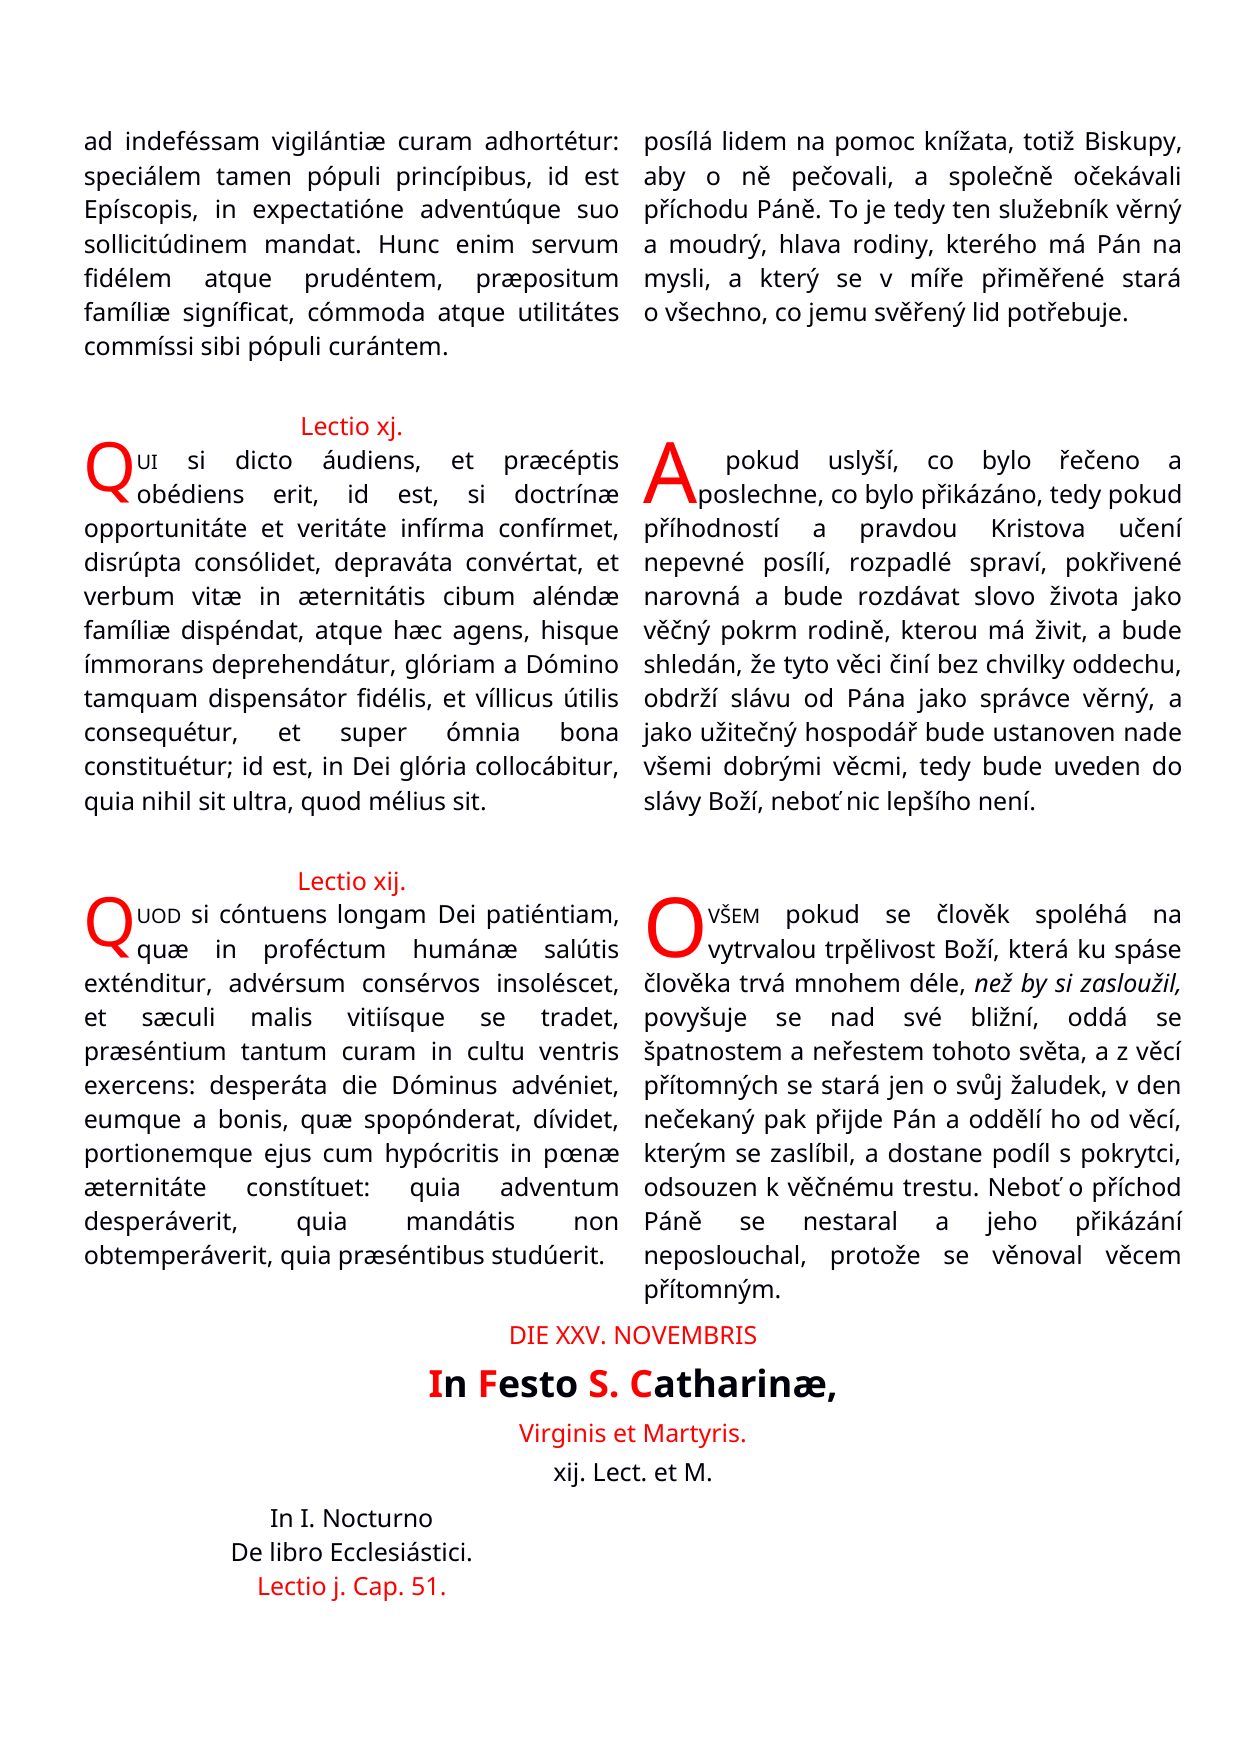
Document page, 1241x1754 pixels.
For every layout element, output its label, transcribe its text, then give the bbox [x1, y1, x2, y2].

table_cell ad indeféssam vigilántiæ curam adhortétur: speciálem tamen pópuli princípibus, id est Epíscopis, in expectatióne adventúque suo sollicitúdinem mandat. Hunc enim servum fidélem atque prudéntem, præpositum famíliæ signíficat, cómmoda atque utilitátes commíssi sibi pópuli curántem. [72, 118, 631, 402]
table_cell DIE XXV. NOVEMBRIS In Festo S. Catharinæ, Virginis et Martyris. xij. Lect. et M. [72, 1312, 1194, 1495]
table_cell Lectio xj. Qui si dicto áudiens, et præcéptis obédiens erit, id est, si doctrínæ opportunitáte et veritáte infírma confírmet, disrúpta consólidet, depraváta convértat, et verbum vitæ in æternitátis cibum aléndæ famíliæ dispéndat, atque hæc agens, hisque ímmorans deprehendátur, glóriam a Dómino tamquam dispensátor fidélis, et víllicus útilis consequétur, et super ómnia bona constituétur; id est, in Dei glória collocábitur, quia nihil sit ultra, quod mélius sit. [72, 403, 631, 857]
table_cell Lectio xij. Quod si cóntuens longam Dei patiéntiam, quæ in proféctum humánæ salútis exténditur, advérsum consérvos insoléscet, et sæculi malis vitiísque se tradet, præséntium tantum curam in cultu ventris exercens: desperáta die Dóminus advéniet, eumque a bonis, quæ spopónderat, dívidet, portionemque ejus cum hypócritis in pœnæ æternitáte constítuet: quia adventum desperáverit, quia mandátis non obtemperáverit, quia præséntibus studúerit. [72, 857, 631, 1312]
table_cell In I. Nocturno De libro Ecclesiástici. Lectio j. Cap. 51. Confitébor tibi Dómine Rex, et collaudábo te Deum Salvatórem meum. Confitébor nómini tuo: quóniam adjútor et protéctor factus es mihi, et liberásti corpus meum a perditióne, a láqueo linguæ iníquæ, et a lábiis operántium mendácium, et in conspéctu astántium factus es mihi adjútor. [72, 1495, 631, 1609]
table_cell A pokud uslyší, co bylo řečeno a poslechne, co bylo přikázáno, tedy pokud příhodností a pravdou Kristova učení nepevné posílí, rozpadlé spraví, pokřivené narovná a bude rozdávat slovo života jako věčný pokrm rodině, kterou má živit, a bude shledán, že tyto věci činí bez chvilky oddechu, obdrží slávu od Pána jako správce věrný, a jako užitečný hospodář bude ustanoven nade všemi dobrými věcmi, tedy bude uveden do slávy Boží, neboť nic lepšího není. [631, 403, 1194, 857]
table_cell Ovšem pokud se člověk spoléhá na vytrvalou trpělivost Boží, která ku spáse člověka trvá mnohem déle, než by si zasloužil, povyšuje se nad své bližní, oddá se špatnostem a neřestem tohoto světa, a z věcí přítomných se stará jen o svůj žaludek, v den nečekaný pak přijde Pán a oddělí ho od věcí, kterým se zaslíbil, a dostane podíl s pokrytci, odsouzen k věčnému trestu. Neboť o příchod Páně se nestaral a jeho přikázání neposlouchal, protože se věnoval věcem přítomným. [631, 857, 1194, 1312]
table_cell [631, 1495, 1194, 1609]
table_cell posílá lidem na pomoc knížata, totiž Biskupy, aby o ně pečovali, a společně očekávali příchodu Páně. To je tedy ten služebník věrný a moudrý, hlava rodiny, kterého má Pán na mysli, a který se v míře přiměřené stará o všechno, co jemu svěřený lid potřebuje. [631, 118, 1194, 402]
